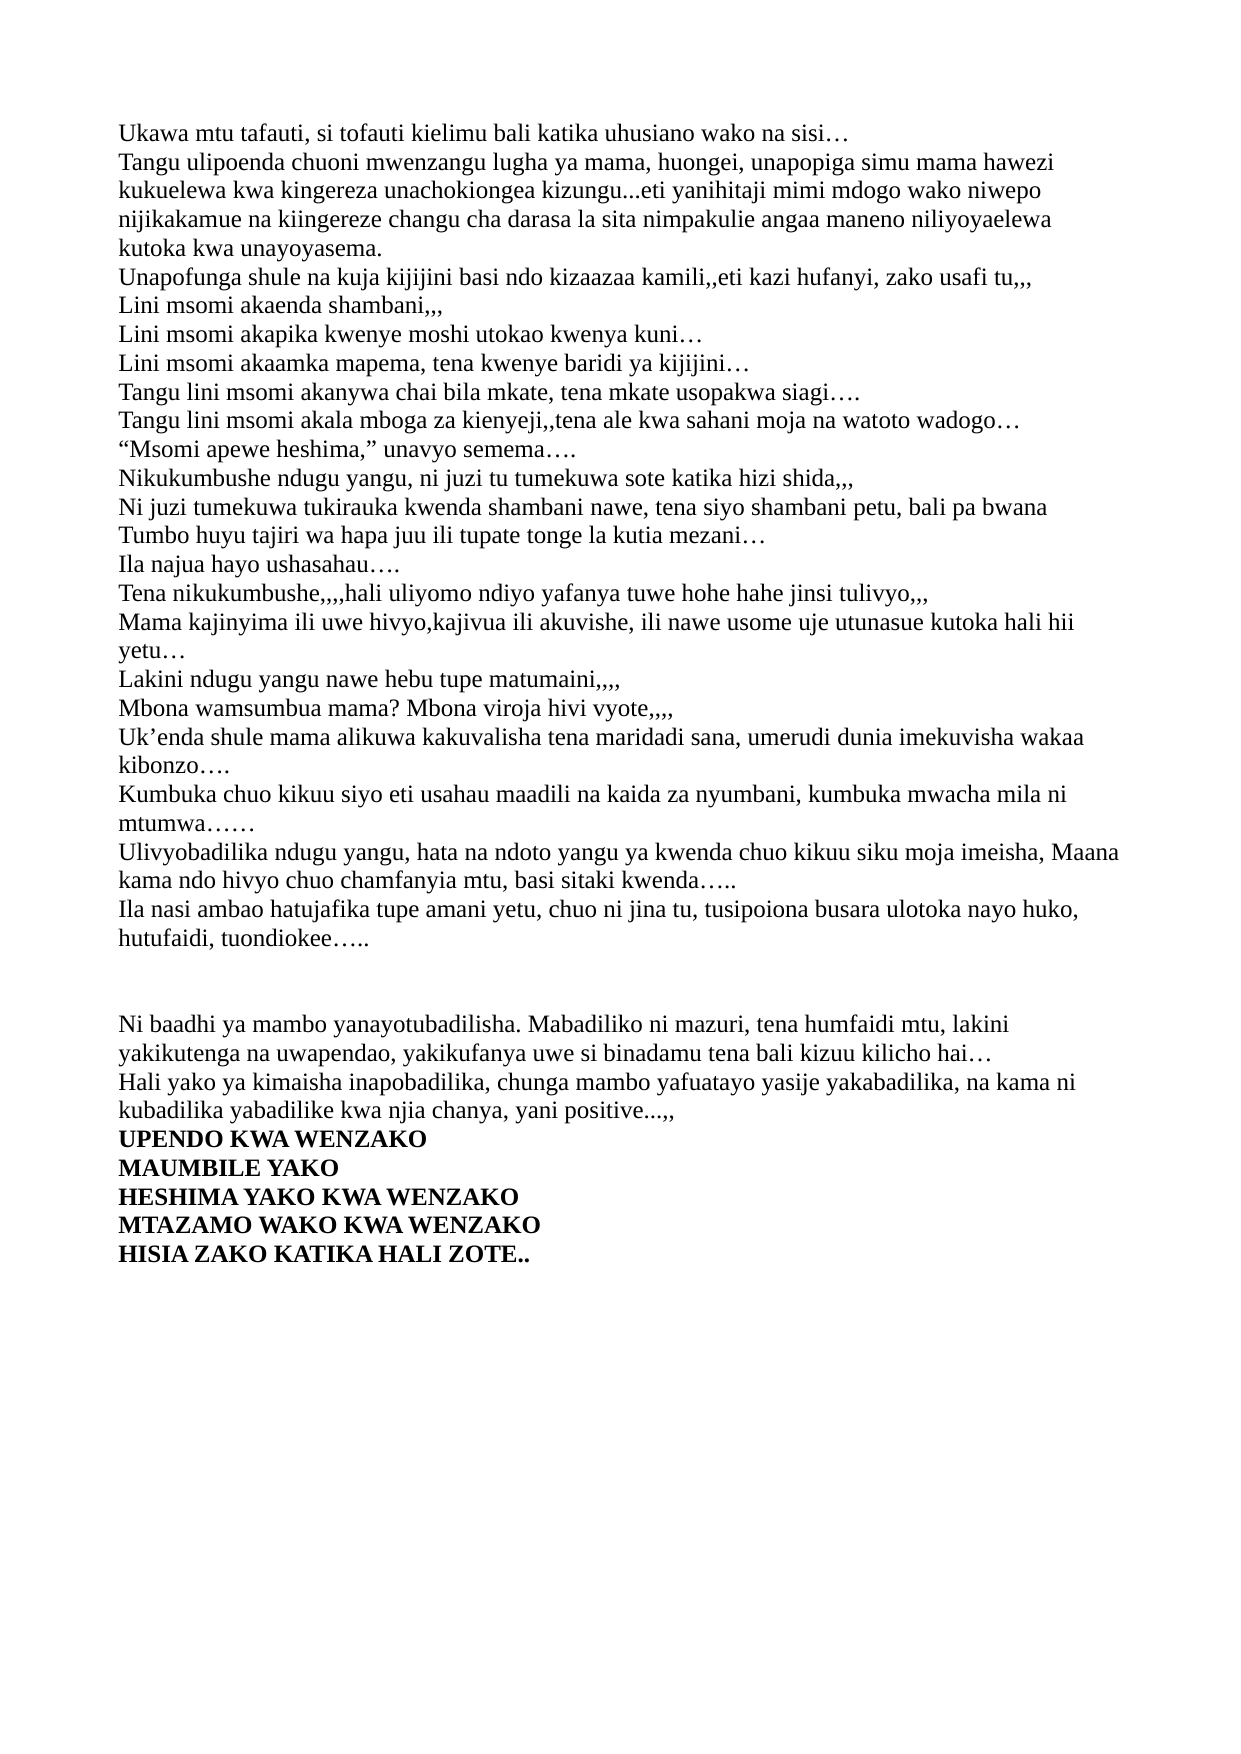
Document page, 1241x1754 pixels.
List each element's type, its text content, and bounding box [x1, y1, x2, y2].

text UPENDO KWA WENZAKO [118, 1124, 1122, 1153]
text HISIA ZAKO KATIKA HALI ZOTE.. [118, 1239, 1122, 1268]
text Lini msomi akaamka mapema, tena kwenye baridi ya kijijini… [118, 348, 1122, 377]
text Tangu lini msomi akanywa chai bila mkate, tena mkate usopakwa siagi…. [118, 377, 1122, 406]
text Tangu lini msomi akala mboga za kienyeji,,tena ale kwa sahani moja na watoto wadogo… [118, 406, 1122, 434]
text Unapofunga shule na kuja kijijini basi ndo kizaazaa kamili,,eti kazi hufanyi, zako usafi tu,,, [118, 262, 1122, 291]
text Nikukumbushe ndugu yangu, ni juzi tu tumekuwa sote katika hizi shida,,, [118, 463, 1122, 492]
text Ila nasi ambao hatujafika tupe amani yetu, chuo ni jina tu, tusipoiona busara ulotoka nayo huko, hutufaidi, tuondiokee….. [118, 894, 1122, 952]
text Mama kajinyima ili uwe hivyo,kajivua ili akuvishe, ili nawe usome uje utunasue kutoka hali hii yetu… [118, 607, 1122, 664]
text Uk’enda shule mama alikuwa kakuvalisha tena maridadi sana, umerudi dunia imekuvisha wakaa kibonzo…. [118, 722, 1122, 779]
text HESHIMA YAKO KWA WENZAKO [118, 1182, 1122, 1211]
text Lakini ndugu yangu nawe hebu tupe matumaini,,,, [118, 664, 1122, 693]
text Kumbuka chuo kikuu siyo eti usahau maadili na kaida za nyumbani, kumbuka mwacha mila ni mtumwa…… [118, 779, 1122, 837]
text Ila najua hayo ushasahau…. [118, 549, 1122, 578]
text Ulivyobadilika ndugu yangu, hata na ndoto yangu ya kwenda chuo kikuu siku moja imeisha, Maana kama ndo hivyo chuo chamfanyia mtu, basi sitaki kwenda….. [118, 837, 1122, 894]
text Mbona wamsumbua mama? Mbona viroja hivi vyote,,,, [118, 693, 1122, 722]
text Ni juzi tumekuwa tukirauka kwenda shambani nawe, tena siyo shambani petu, bali pa bwana Tumbo huyu tajiri wa hapa juu ili tupate tonge la kutia mezani… [118, 492, 1122, 549]
text “Msomi apewe heshima,” unavyo semema…. [118, 434, 1122, 463]
text Hali yako ya kimaisha inapobadilika, chunga mambo yafuatayo yasije yakabadilika, na kama ni kubadilika yabadilike kwa njia chanya, yani positive...,, [118, 1067, 1122, 1124]
text MAUMBILE YAKO [118, 1153, 1122, 1182]
text Ukawa mtu tafauti, si tofauti kielimu bali katika uhusiano wako na sisi… [118, 118, 1122, 147]
text Tena nikukumbushe,,,,hali uliyomo ndiyo yafanya tuwe hohe hahe jinsi tulivyo,,, [118, 578, 1122, 607]
text Tangu ulipoenda chuoni mwenzangu lugha ya mama, huongei, unapopiga simu mama hawezi kukuelewa kwa kingereza unachokiongea kizungu...eti yanihitaji mimi mdogo wako niwepo nijikakamue na kiingereze changu cha darasa la sita nimpakulie angaa maneno niliyoyaelewa kutoka kwa unayoyasema. [118, 147, 1122, 262]
text Lini msomi akapika kwenye moshi utokao kwenya kuni… [118, 319, 1122, 348]
text Lini msomi akaenda shambani,,, [118, 291, 1122, 319]
text Ni baadhi ya mambo yanayotubadilisha. Mabadiliko ni mazuri, tena humfaidi mtu, lakini yakikutenga na uwapendao, yakikufanya uwe si binadamu tena bali kizuu kilicho hai… [118, 1009, 1122, 1067]
text MTAZAMO WAKO KWA WENZAKO [118, 1211, 1122, 1239]
